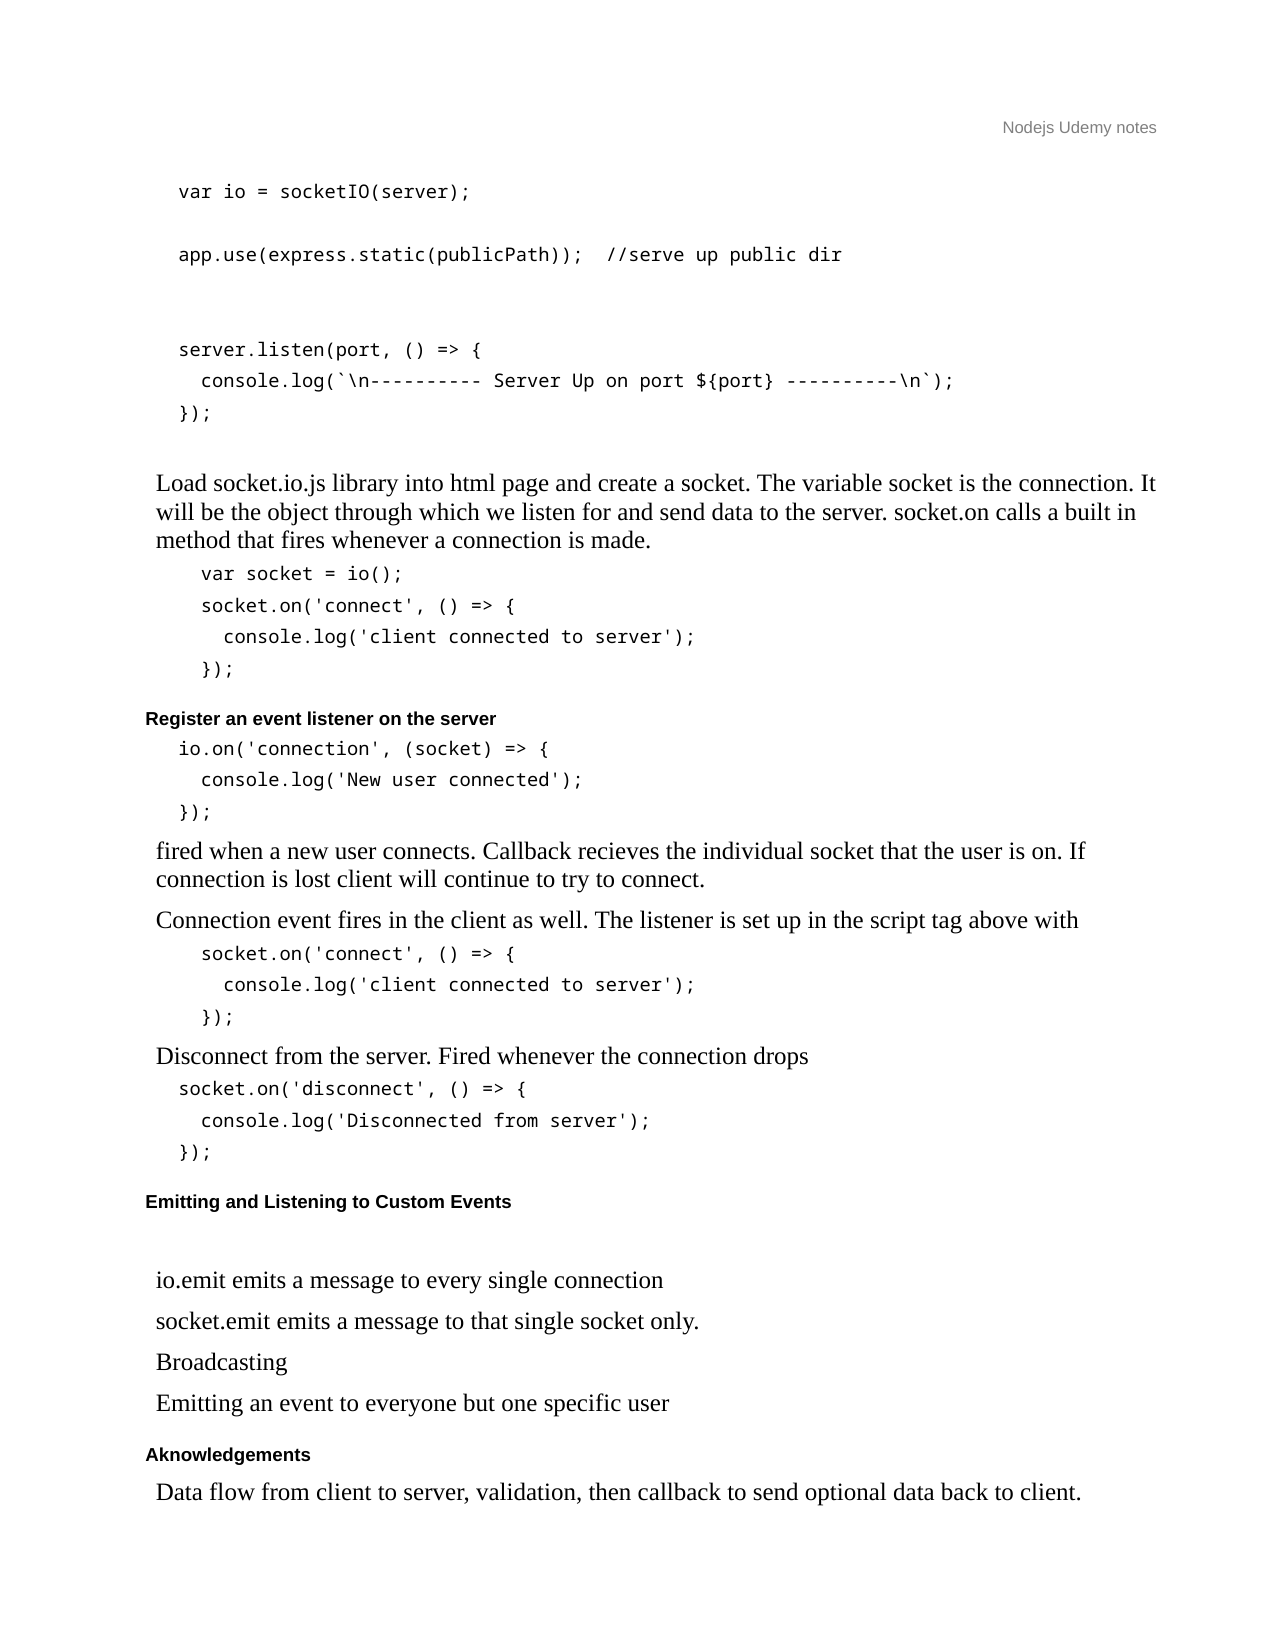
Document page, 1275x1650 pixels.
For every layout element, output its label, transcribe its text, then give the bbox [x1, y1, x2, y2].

subtitle Register an event listener on the server [145, 708, 1157, 729]
text Disconnect from the server. Fired whenever the connection drops [156, 1041, 1157, 1069]
text Connection event fires in the client as well. The listener is set up in the script tag above with [156, 905, 1157, 934]
text console.log('client connected to server'); [178, 623, 1157, 649]
text socket.on('connect', () => { [178, 940, 1157, 966]
text }); [178, 655, 1157, 681]
text console.log(`\n---------- Server Up on port ${port} ----------\n`); [178, 367, 1157, 393]
text var socket = io(); [178, 560, 1157, 586]
text Data flow from client to server, validation, then callback to send optional data back to client. [156, 1477, 1157, 1506]
text console.log('New user connected'); [178, 767, 1157, 792]
text console.log('client connected to server'); [178, 972, 1157, 997]
text io.on('connection', (socket) => { [178, 735, 1157, 761]
subtitle Emitting and Listening to Custom Events [145, 1191, 1157, 1213]
text socket.on('connect', () => { [178, 592, 1157, 617]
text var io = socketIO(server); [178, 178, 1157, 204]
text Load socket.io.js library into html page and create a socket. The variable socket is the connection. It will be the object through which we listen for and send data to the server. socket.on calls a built in method that fires whenever a connection is made. [156, 468, 1157, 554]
text socket.on('disconnect', () => { [178, 1076, 1157, 1101]
text fired when a new user connects. Callback recieves the individual socket that the user is on. If connection is lost client will continue to try to connect. [156, 836, 1157, 893]
text }); [178, 1139, 1157, 1164]
subtitle Aknowledgements [145, 1443, 1157, 1465]
text io.emit emits a message to every single connection [156, 1265, 1157, 1294]
text server.listen(port, () => { [178, 336, 1157, 361]
text app.use(express.static(publicPath)); //serve up public dir [178, 241, 1157, 267]
text socket.emit emits a message to that single socket only. [156, 1306, 1157, 1335]
text }); [178, 1003, 1157, 1029]
text }); [178, 399, 1157, 424]
text Emitting an event to everyone but one specific user [156, 1388, 1157, 1416]
text }); [178, 798, 1157, 824]
text Broadcasting [156, 1347, 1157, 1376]
text console.log('Disconnected from server'); [178, 1107, 1157, 1133]
